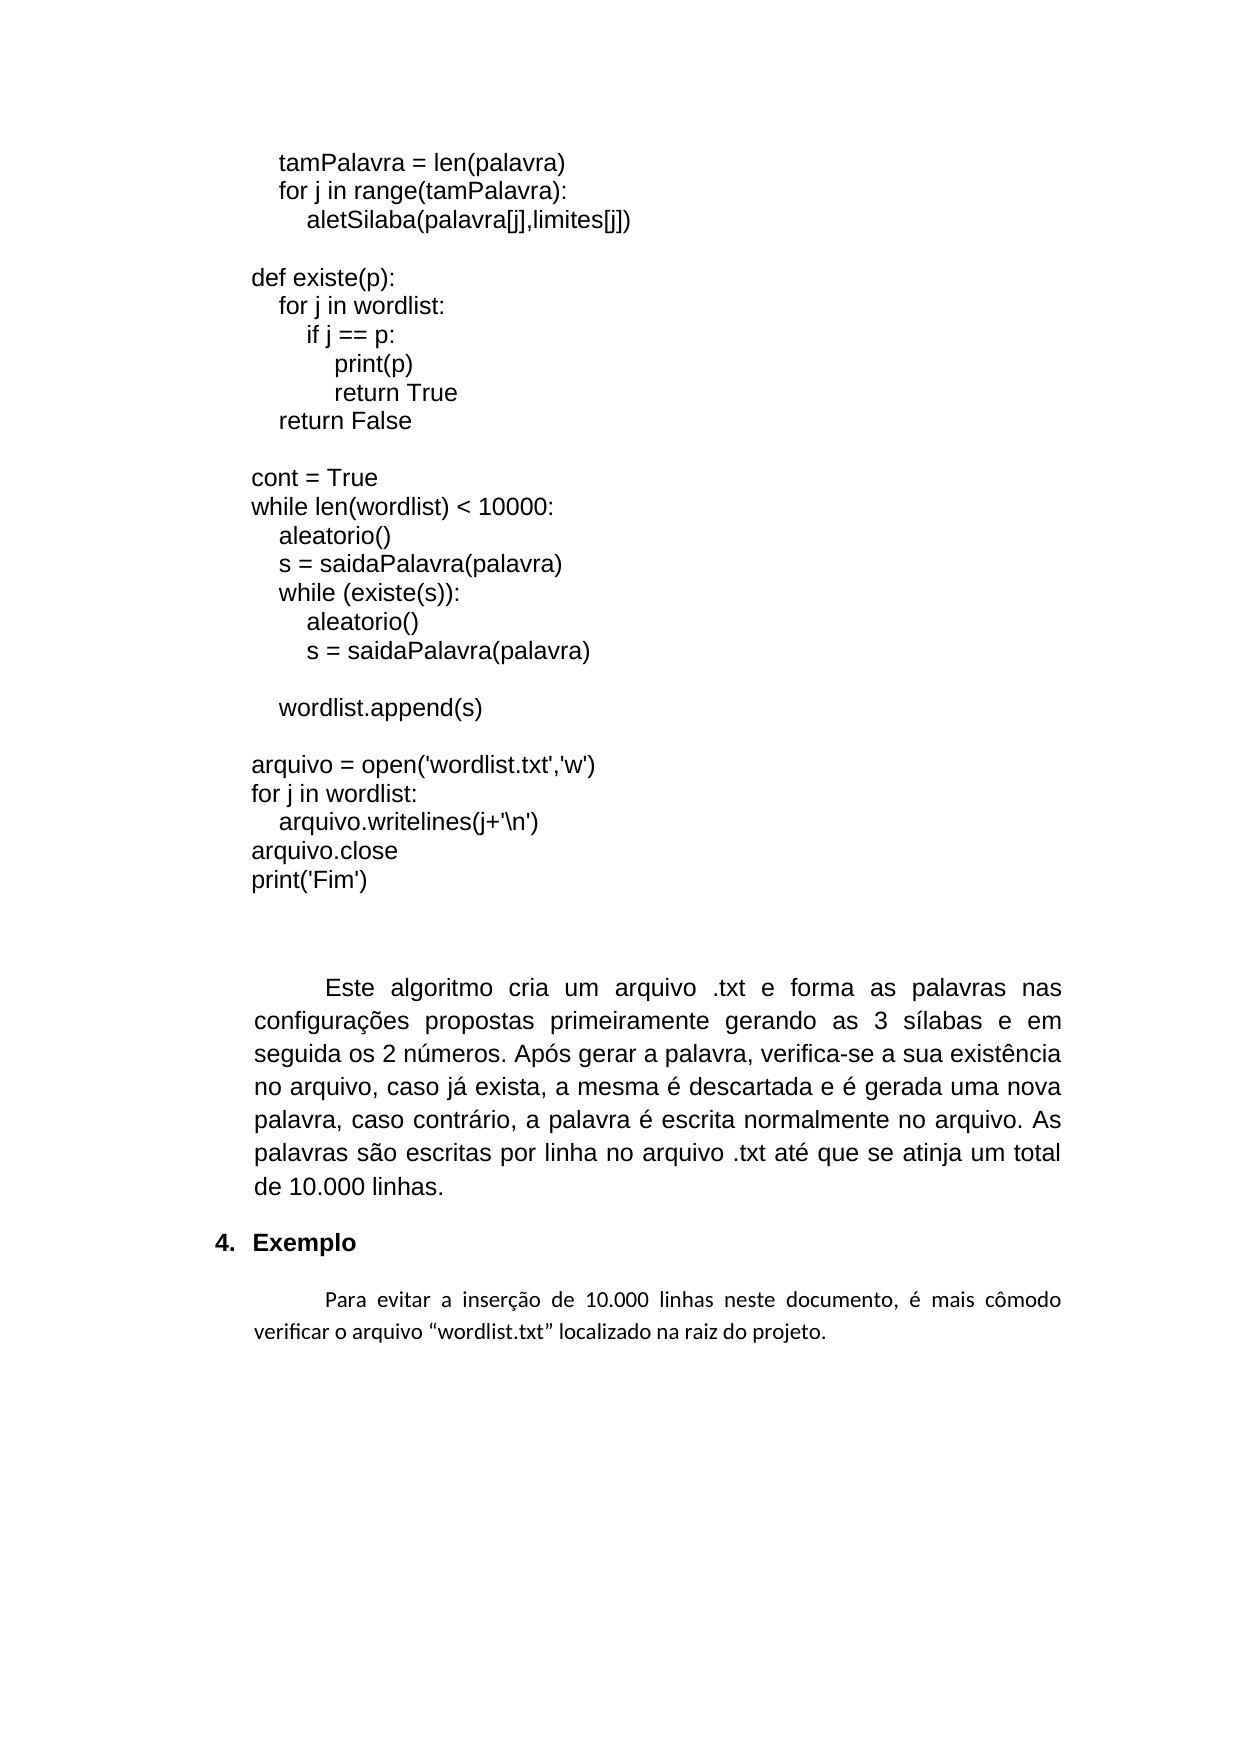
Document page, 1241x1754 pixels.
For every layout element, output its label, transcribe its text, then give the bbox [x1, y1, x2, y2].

text cont = True [251, 463, 1063, 492]
text s = saidaPalavra(palavra) [251, 549, 1063, 578]
text for j in wordlist: [251, 291, 1063, 320]
text wordlist.append(s) [251, 693, 1063, 722]
text return False [251, 406, 1063, 435]
text aletSilaba(palavra[j],limites[j]) [251, 205, 1063, 234]
text arquivo.writelines(j+'\n') [251, 807, 1063, 836]
text Para evitar a inserção de 10.000 linhas neste documento, é mais cômodo verificar o arquivo “wordlist.txt” localizado na raiz do projeto. [254, 1285, 1063, 1345]
text while len(wordlist) < 10000: [251, 492, 1063, 521]
text arquivo = open('wordlist.txt','w') [251, 750, 1063, 779]
text def existe(p): [251, 263, 1063, 291]
text return True [251, 378, 1063, 406]
list Exemplo [215, 1228, 1063, 1257]
text arquivo.close [251, 836, 1063, 865]
text aleatorio() [251, 521, 1063, 549]
text tamPalavra = len(palavra) [251, 148, 1063, 176]
text for j in wordlist: [251, 779, 1063, 807]
text Este algoritmo cria um arquivo .txt e forma as palavras nas configurações propostas primeiramente gerando as 3 sílabas e em seguida os 2 números. Após gerar a palavra, verifica-se a sua existência no arquivo, caso já exista, a mesma é descartada e é gerada uma nova palavra, caso contrário, a palavra é escrita normalmente no arquivo. As palavras são escritas por linha no arquivo .txt até que se atinja um total de 10.000 linhas. [254, 973, 1063, 1200]
text if j == p: [251, 320, 1063, 349]
text s = saidaPalavra(palavra) [251, 636, 1063, 664]
text while (existe(s)): [251, 578, 1063, 607]
text aleatorio() [251, 607, 1063, 636]
text print(p) [251, 349, 1063, 378]
text for j in range(tamPalavra): [251, 176, 1063, 205]
text print('Fim') [251, 865, 1063, 894]
